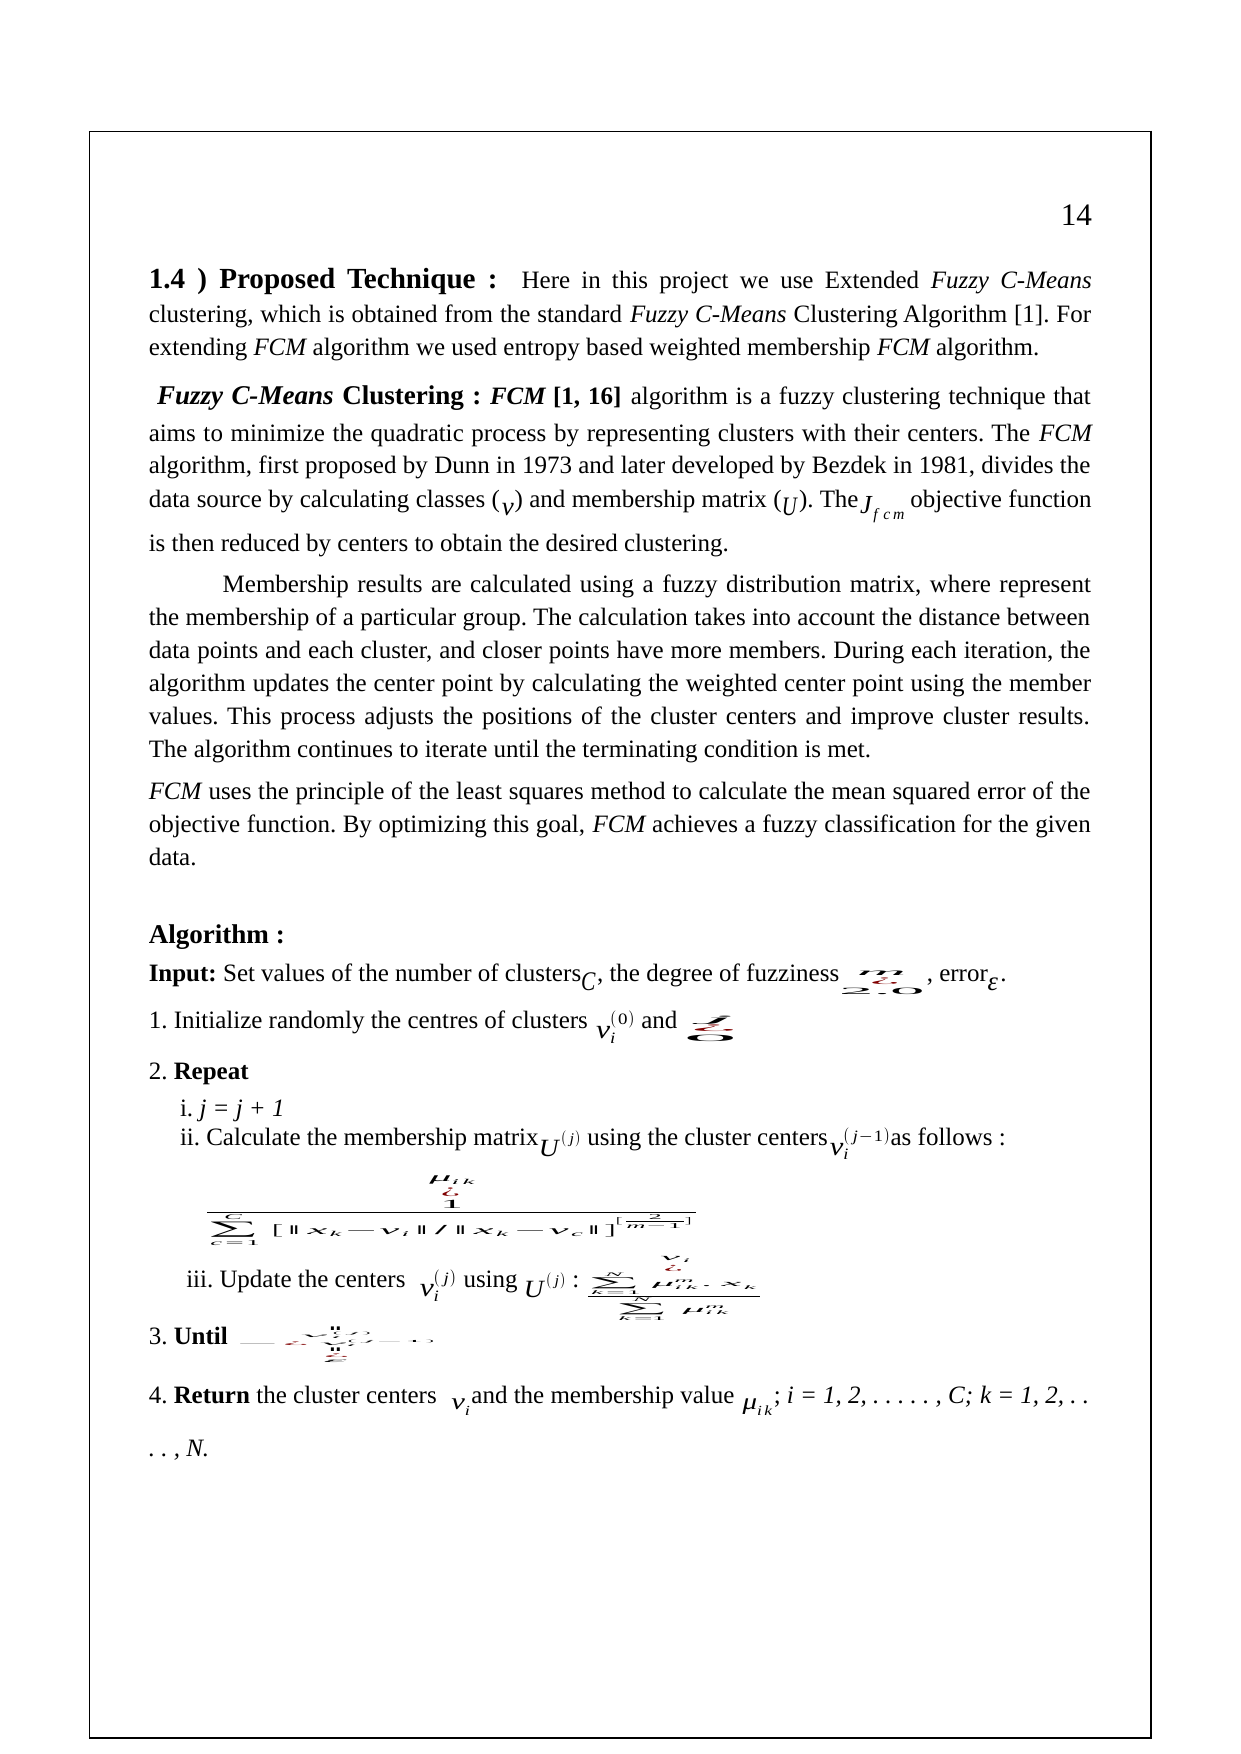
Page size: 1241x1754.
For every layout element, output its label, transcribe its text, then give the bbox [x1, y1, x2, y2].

text Membership results are calculated using a fuzzy distribution matrix, where represent the membership of a particular group. The calculation takes into account the distance between data points and each cluster, and closer points have more members. During each iteration, the algorithm updates the center point by calculating the weighted center point using the member values. This process adjusts the positions of the cluster centers and improve cluster results. The algorithm continues to iterate until the terminating condition is met. [148, 569, 1092, 763]
text 3. Until [148, 1321, 1092, 1363]
text 1. Initialize randomly the centres of clusters and [148, 1005, 1092, 1047]
text Input: Set values of the number of clusters, the degree of fuzziness, error. [148, 958, 1092, 997]
text i. j = j + 1 [148, 1093, 1092, 1122]
text Fuzzy C-Means Clustering : FCM [1, 16] algorithm is a fuzzy clustering technique that aims to minimize the quadratic process by representing clusters with their centers. The FCM algorithm, first proposed by Dunn in 1973 and later developed by Bezdek in 1981, divides the data source by calculating classes () and membership matrix (). The objective function is then reduced by centers to obtain the desired clustering. [148, 374, 1092, 556]
text 2. Repeat [148, 1056, 1092, 1085]
text 4. Return the cluster centers and the membership value ; i = 1, 2, . . . . . , C; k = 1, 2, . . . . , N. [148, 1381, 1092, 1462]
text FCM uses the principle of the least squares method to calculate the mean squared error of the objective function. By optimizing this goal, FCM achieves a fuzzy classification for the given data. [148, 776, 1092, 871]
text Algorithm : [148, 918, 1092, 950]
text iii. Update the centers using : [148, 1253, 1092, 1321]
text 1.4 ) Proposed Technique : Here in this project we use Extended Fuzzy C-Means clustering, which is obtained from the standard Fuzzy C-Means Clustering Algorithm [1]. For extending FCM algorithm we used entropy based weighted membership FCM algorithm. [148, 261, 1092, 361]
text ii. Calculate the membership matrix using the cluster centersas follows : [148, 1122, 1092, 1164]
